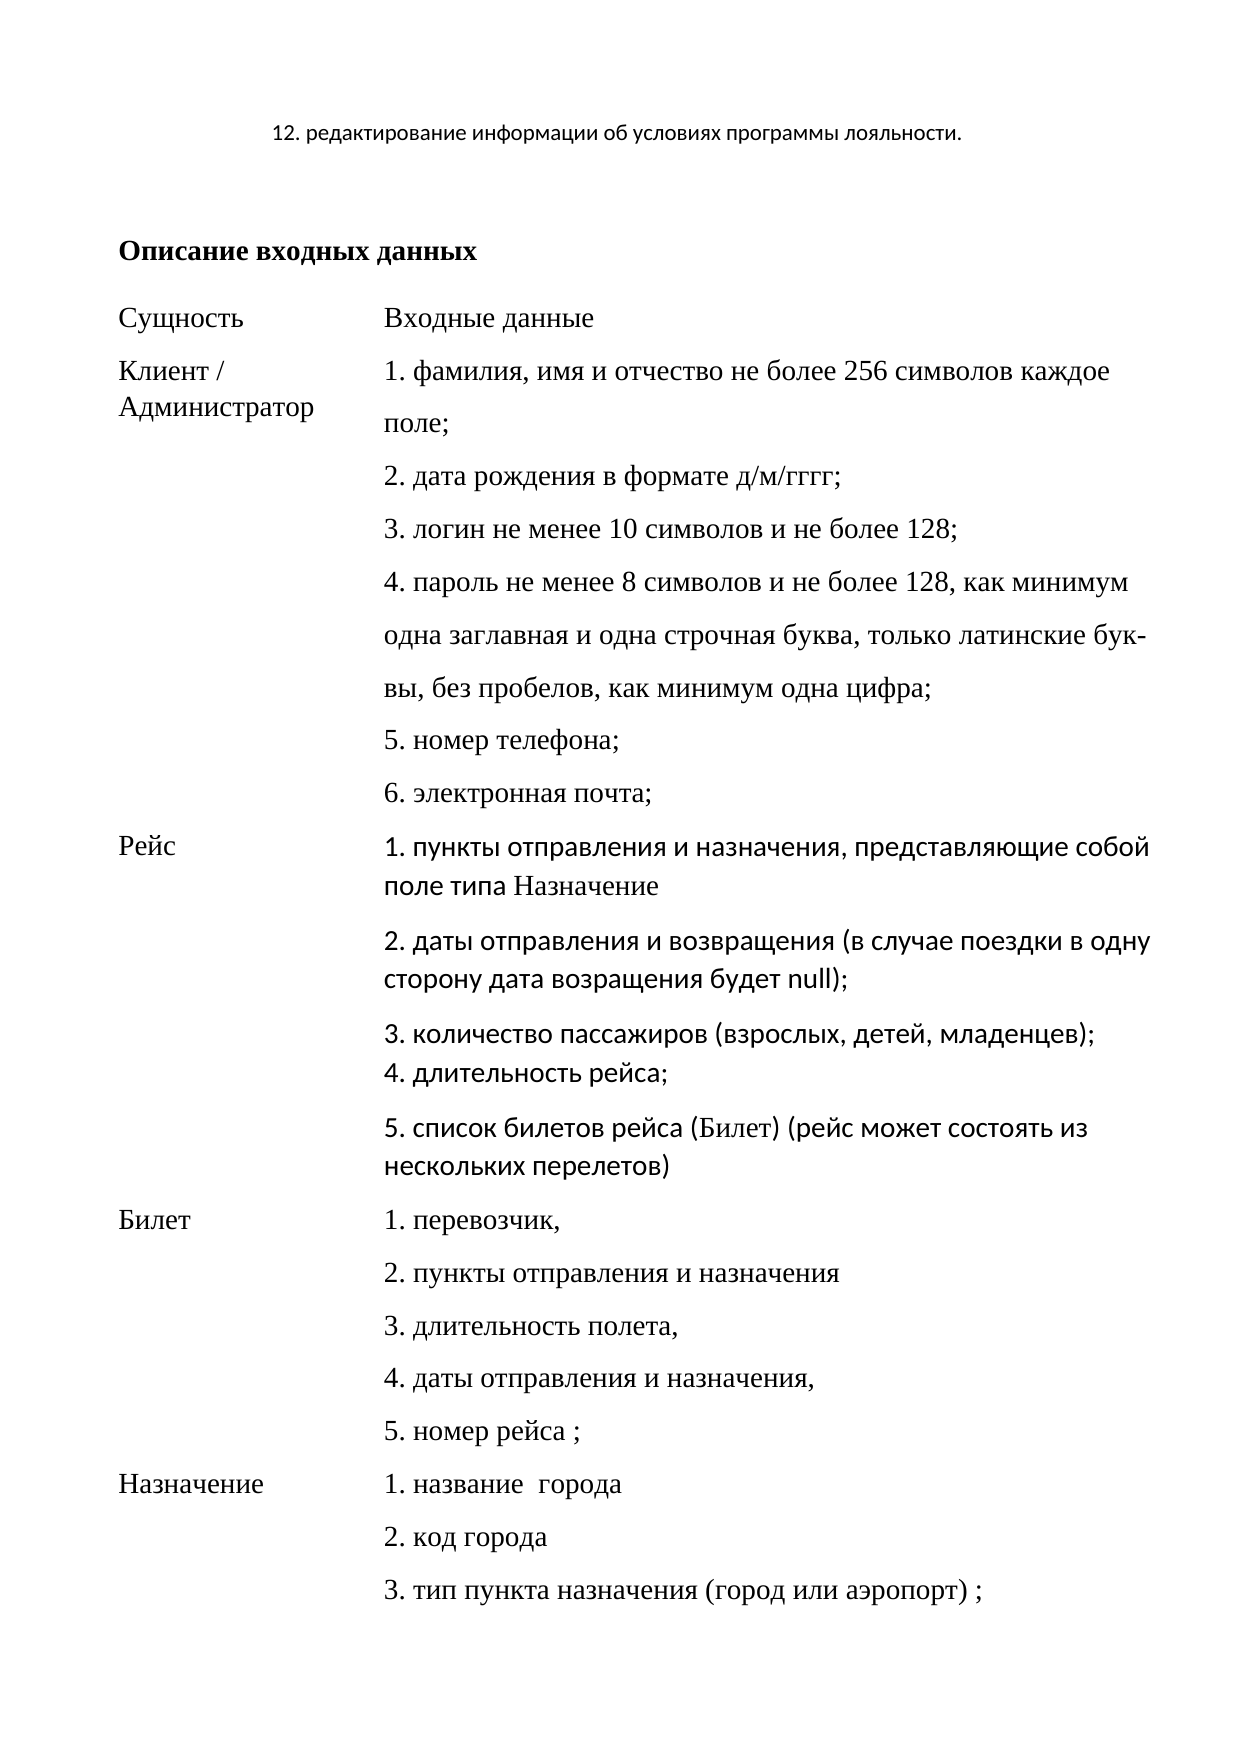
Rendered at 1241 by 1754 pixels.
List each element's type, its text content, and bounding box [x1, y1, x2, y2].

table_cell Администратор [118, 118, 271, 165]
table_cell 1. перевозчик, 2. пункты отправления и назначения 3. длительность полета, 4. даты отправления и назначения, 5. номер рейса ; [384, 1202, 1152, 1466]
text Описание входных данных [118, 233, 1152, 267]
table_cell 1. название города 2. код города 3. тип пункта назначения (город или аэропорт) ; [384, 1466, 1152, 1624]
table_cell 1. пункты отправления и назначения, представляющие собой поле типа Назначение 2. даты отправления и возвращения (в случае поездки в одну сторону дата возращения будет null); 3. количество пассажиров (взрослых, детей, младенцев); 4. длительность рейса; 5. список билетов рейса (Билет) (рейс может состоять из нескольких перелетов) [384, 828, 1152, 1202]
table_cell 1. фамилия, имя и отчество не более 256 символов каждое поле; 2. дата рождения в формате д/м/гггг; 3. логин не менее 10 символов и не более 128; 4. пароль не менее 8 символов и не более 128, как минимум одна заглавная и одна строчная буква, только латинские бук- вы, без пробелов, как минимум одна цифра; 5. номер телефона; 6. электронная почта; [384, 353, 1152, 828]
table_cell Билет [118, 1202, 384, 1466]
table_cell Рейс [118, 828, 384, 1202]
table_cell 3. получение информации об условиях программы лояльности; 4. авторизация в системе; 5. получение и редактирование информации о любом клиенте, зарегистрированном в системе; 6. просмотр и редактирование всех оформленных бронирований; 7. получение детальной информации по конкретному бронированию; 8. бронирование авиабилета на зарегистрированного в системе пользователя; 9. отмена любого оформленного заказа; 10. получение информации о статусе в программе лояльности любого зарегистрированного в системе клиента; 12. редактирование информации об условиях программы лояльности. [271, 118, 1152, 165]
table_cell Клиент / Администратор [118, 353, 384, 828]
table_cell Назначение [118, 1466, 384, 1624]
table_header Сущность [118, 300, 384, 353]
table_header Входные данные [384, 300, 1152, 353]
